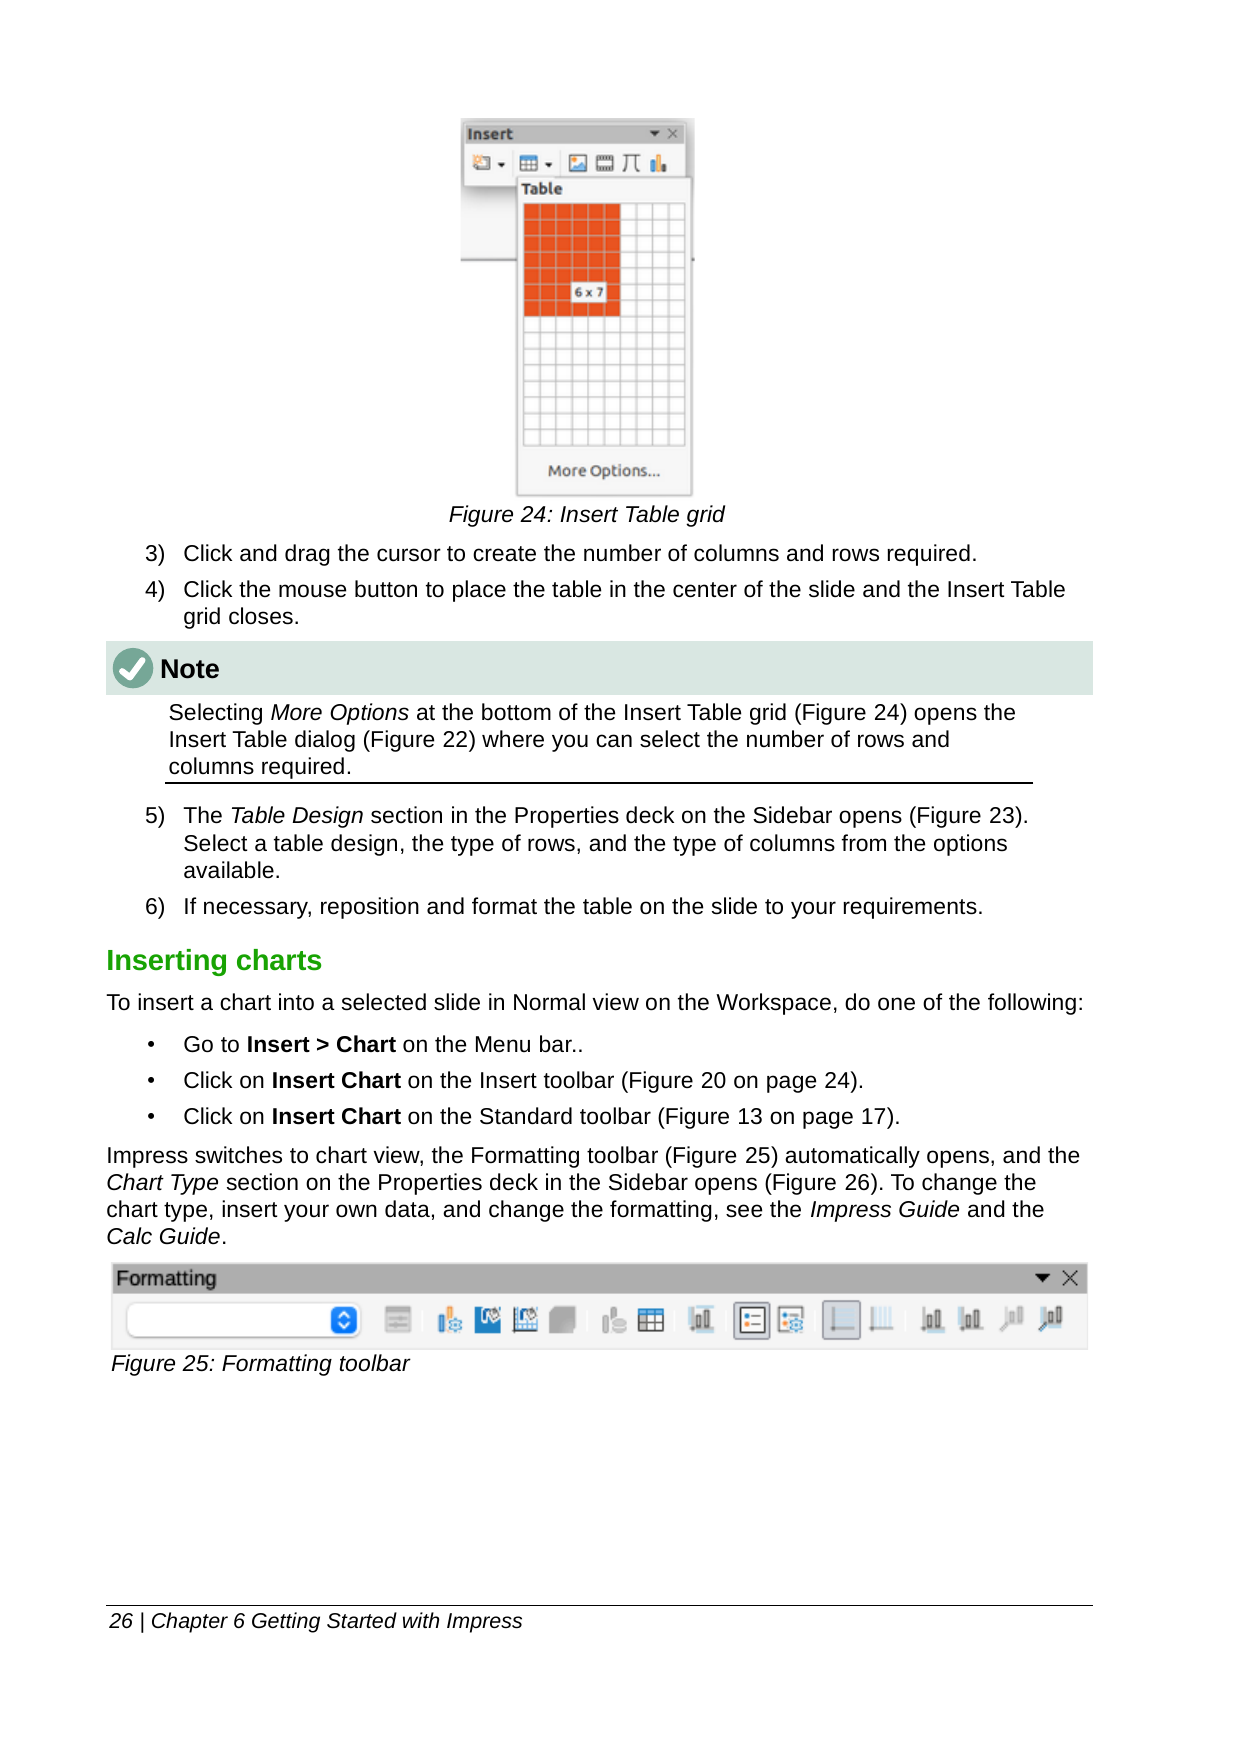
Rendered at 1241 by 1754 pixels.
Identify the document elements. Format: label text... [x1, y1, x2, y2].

subtitle Note [106, 641, 1093, 695]
list If necessary, reposition and format the table on the slide to your requirements. [165, 892, 1093, 919]
list Click on Insert Chart on the Standard toolbar (Figure 13 on page 17). [144, 1099, 1093, 1132]
text Figure 24: Insert Table grid [449, 118, 750, 527]
list Click the mouse button to place the table in the center of the slide and the Insert Table grid closes. [165, 575, 1093, 629]
picture [460, 118, 695, 501]
text Figure 25: Formatting toolbar [111, 1350, 1088, 1376]
list Click and drag the cursor to create the number of columns and rows required. [165, 539, 1093, 567]
text Selecting More Options at the bottom of the Insert Table grid (Figure 24) opens the Insert Table dialog (Figure 22) where you can select the number of rows and columns required. [165, 695, 1033, 782]
subtitle Inserting charts [106, 943, 1093, 976]
picture [110, 1262, 1089, 1350]
text Impress switches to chart view, the Formatting toolbar (Figure 25) automatically opens, and the Chart Type section on the Properties deck in the Sidebar opens (Figure 26). To change the chart type, insert your own data, and change the formatting, see the Impress Guide and the Calc Guide. [106, 1141, 1093, 1249]
list Go to Insert > Chart on the Menu bar.. [144, 1028, 1093, 1058]
text To insert a chart into a selected slide in Normal view on the Workspace, do one of the following: [106, 988, 1093, 1015]
list Click on Insert Chart on the Insert toolbar (Figure 20 on page 24). [144, 1063, 1093, 1093]
list The Table Design section in the Properties deck on the Sidebar opens (Figure 23). Select a table design, the type of rows, and the type of columns from the options available. [165, 802, 1093, 883]
